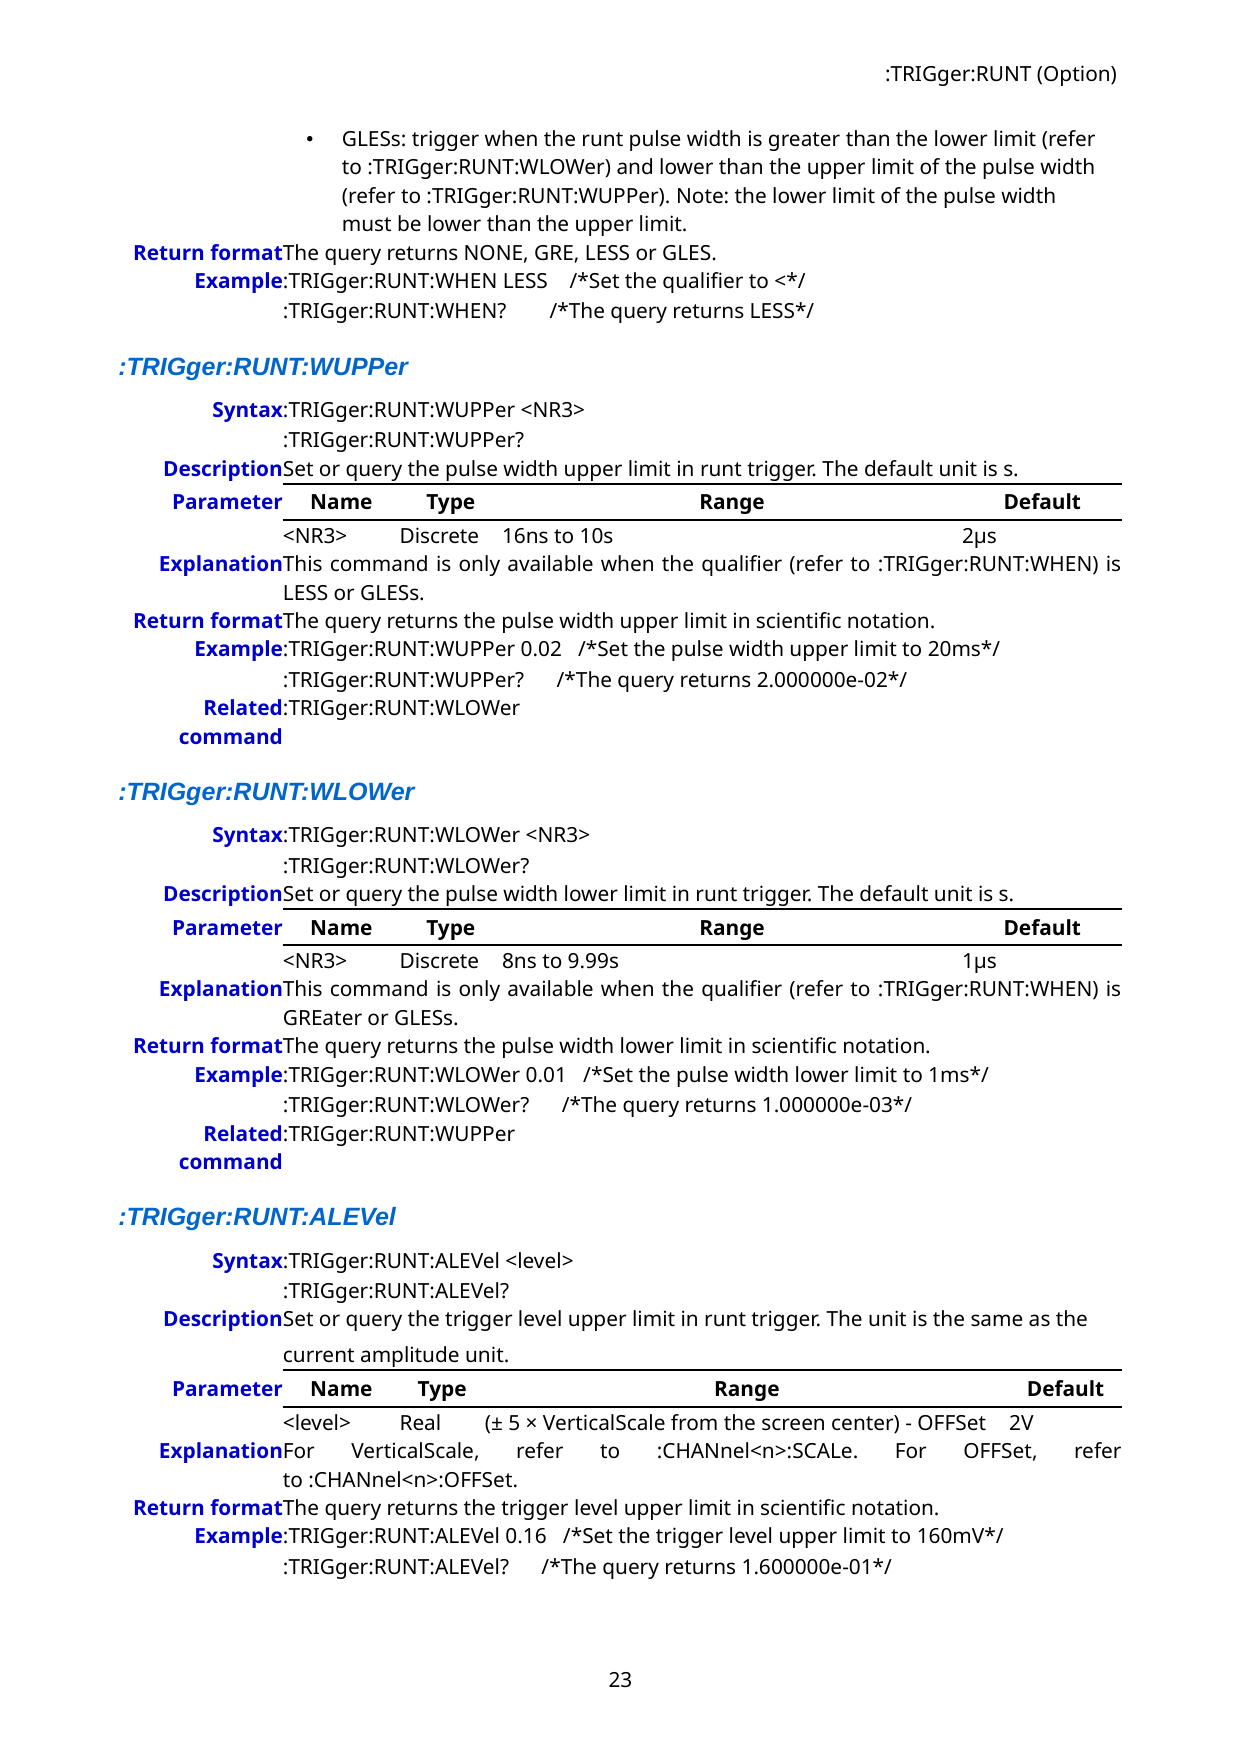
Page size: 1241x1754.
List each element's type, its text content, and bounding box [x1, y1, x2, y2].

table_cell Type [399, 910, 502, 944]
table_cell (± 5 × VerticalScale from the screen center) - OFFSet [485, 1408, 1009, 1436]
table_header :TRIGger:RUNT:WLOWer <NR3> :TRIGger:RUNT:WLOWer? [283, 820, 1122, 879]
table_cell Default [1009, 1371, 1122, 1406]
table_cell Return format [118, 238, 283, 266]
table_cell Explanation [118, 1436, 283, 1493]
table_cell Range [502, 910, 962, 944]
table_cell Range [502, 485, 962, 519]
table_cell Default [962, 910, 1122, 944]
table_cell Discrete [399, 946, 502, 974]
subtitle :TRIGger:RUNT:ALEVel [118, 1202, 1122, 1231]
table_cell :TRIGger:RUNT:WUPPer 0.02 /*Set the pulse width upper limit to 20ms*/ :TRIGger:RUNT:WUPPer? /*The query returns 2.000000e-02*/ [283, 635, 1122, 693]
table_cell Type [399, 1371, 484, 1406]
table_cell Parameter [118, 1369, 283, 1406]
table_cell [118, 1406, 283, 1436]
table_cell :TRIGger:RUNT:WLOWer 0.01 /*Set the pulse width lower limit to 1ms*/ :TRIGger:RUNT:WLOWer? /*The query returns 1.000000e-03*/ [283, 1060, 1122, 1119]
table_cell This command is only available when the qualifier (refer to :TRIGger:RUNT:WHEN) is LESS or GLESs. [283, 549, 1122, 606]
table_cell Description [118, 454, 283, 482]
table_header :TRIGger:RUNT:ALEVel <level> :TRIGger:RUNT:ALEVel? [283, 1246, 1122, 1304]
table_header Syntax [118, 1246, 283, 1304]
table_cell Default [962, 485, 1122, 519]
table_cell 1μs [962, 946, 1122, 974]
table_cell :TRIGger:RUNT:WHEN LESS /*Set the qualifier to <*/ :TRIGger:RUNT:WHEN? /*The query returns LESS*/ [283, 266, 1122, 325]
table_cell Set or query the pulse width lower limit in runt trigger. The default unit is s. [283, 879, 1122, 908]
table_cell Set or query the pulse width upper limit in runt trigger. The default unit is s. [283, 454, 1122, 482]
table_cell Explanation [118, 549, 283, 606]
table_cell Return format [118, 1031, 283, 1060]
table_cell 2μs [962, 521, 1122, 549]
table_cell [118, 519, 283, 549]
table_cell Return format [118, 1493, 283, 1522]
table_cell Name [283, 1371, 399, 1406]
table_cell Return format [118, 606, 283, 634]
table_cell :TRIGger:RUNT:WLOWer [283, 694, 1122, 750]
table_header Syntax [118, 820, 283, 879]
table_cell :TRIGger:RUNT:WUPPer [283, 1119, 1122, 1176]
table_cell Discrete [399, 521, 502, 549]
table_cell Example [118, 266, 283, 325]
table_cell <NR3> [283, 521, 399, 549]
table_cell For VerticalScale, refer to :CHANnel<n>:SCALe. For OFFSet, refer to :CHANnel<n>:OFFSet. [283, 1436, 1122, 1493]
table_cell <level> [283, 1408, 399, 1436]
table_cell Name [283, 485, 399, 519]
table_header :TRIGger:RUNT:WUPPer <NR3> :TRIGger:RUNT:WUPPer? [283, 395, 1122, 454]
table_cell 8ns to 9.99s [502, 946, 962, 974]
table_cell The query returns the pulse width upper limit in scientific notation. [283, 606, 1122, 634]
table_cell Example [118, 635, 283, 693]
table_cell Related command [118, 694, 283, 750]
table_cell Real [399, 1408, 484, 1436]
table_cell Example [118, 1060, 283, 1119]
table_cell Example [118, 1522, 283, 1580]
table_cell The query returns NONE, GRE, LESS or GLES. [283, 238, 1122, 266]
subtitle :TRIGger:RUNT:WLOWer [118, 777, 1122, 806]
table_cell <NR3> [283, 946, 399, 974]
table_cell :TRIGger:RUNT:ALEVel 0.16 /*Set the trigger level upper limit to 160mV*/ :TRIGger:RUNT:ALEVel? /*The query returns 1.600000e-01*/ [283, 1522, 1122, 1580]
table_cell Parameter [118, 483, 283, 519]
table_cell The query returns the trigger level upper limit in scientific notation. [283, 1493, 1122, 1522]
table_cell The query returns the pulse width lower limit in scientific notation. [283, 1031, 1122, 1060]
table_cell [118, 944, 283, 974]
table_cell Parameter [118, 908, 283, 944]
table_cell Related command [118, 1119, 283, 1176]
table_header Syntax [118, 395, 283, 454]
table_cell Description [118, 879, 283, 908]
table_cell 16ns to 10s [502, 521, 962, 549]
table_cell Range [485, 1371, 1009, 1406]
table_cell Type [399, 485, 502, 519]
subtitle :TRIGger:RUNT:WUPPer [118, 352, 1122, 380]
table_cell Explanation [118, 975, 283, 1031]
table_cell 2V [1009, 1408, 1122, 1436]
table_cell Set or query the trigger level upper limit in runt trigger. The unit is the same as the current amplitude unit. [283, 1305, 1122, 1369]
table_cell [118, 106, 283, 238]
table_cell Name [283, 910, 399, 944]
table_cell Description [118, 1305, 283, 1369]
table_cell This command is only available when the qualifier (refer to :TRIGger:RUNT:WHEN) is GREater or GLESs. [283, 975, 1122, 1031]
table_cell NONE: do not set the trigger condition in runt trigger. GREater: trigger when the runt pulse width is greater than the lower limit of the pulse width (refer to :TRIGger:RUNT:WLOWer). LESS: trigger when the runt pulse width is lower than the upper limit of the pulse width (refer to :TRIGger:RUNT:WUPPer). GLESs: trigger when the runt pulse width is greater than the lower limit (refer to :TRIGger:RUNT:WLOWer) and lower than the upper limit of the pulse width (refer to :TRIGger:RUNT:WUPPer). Note: the lower limit of the pulse width must be lower than the upper limit. [283, 106, 1122, 238]
